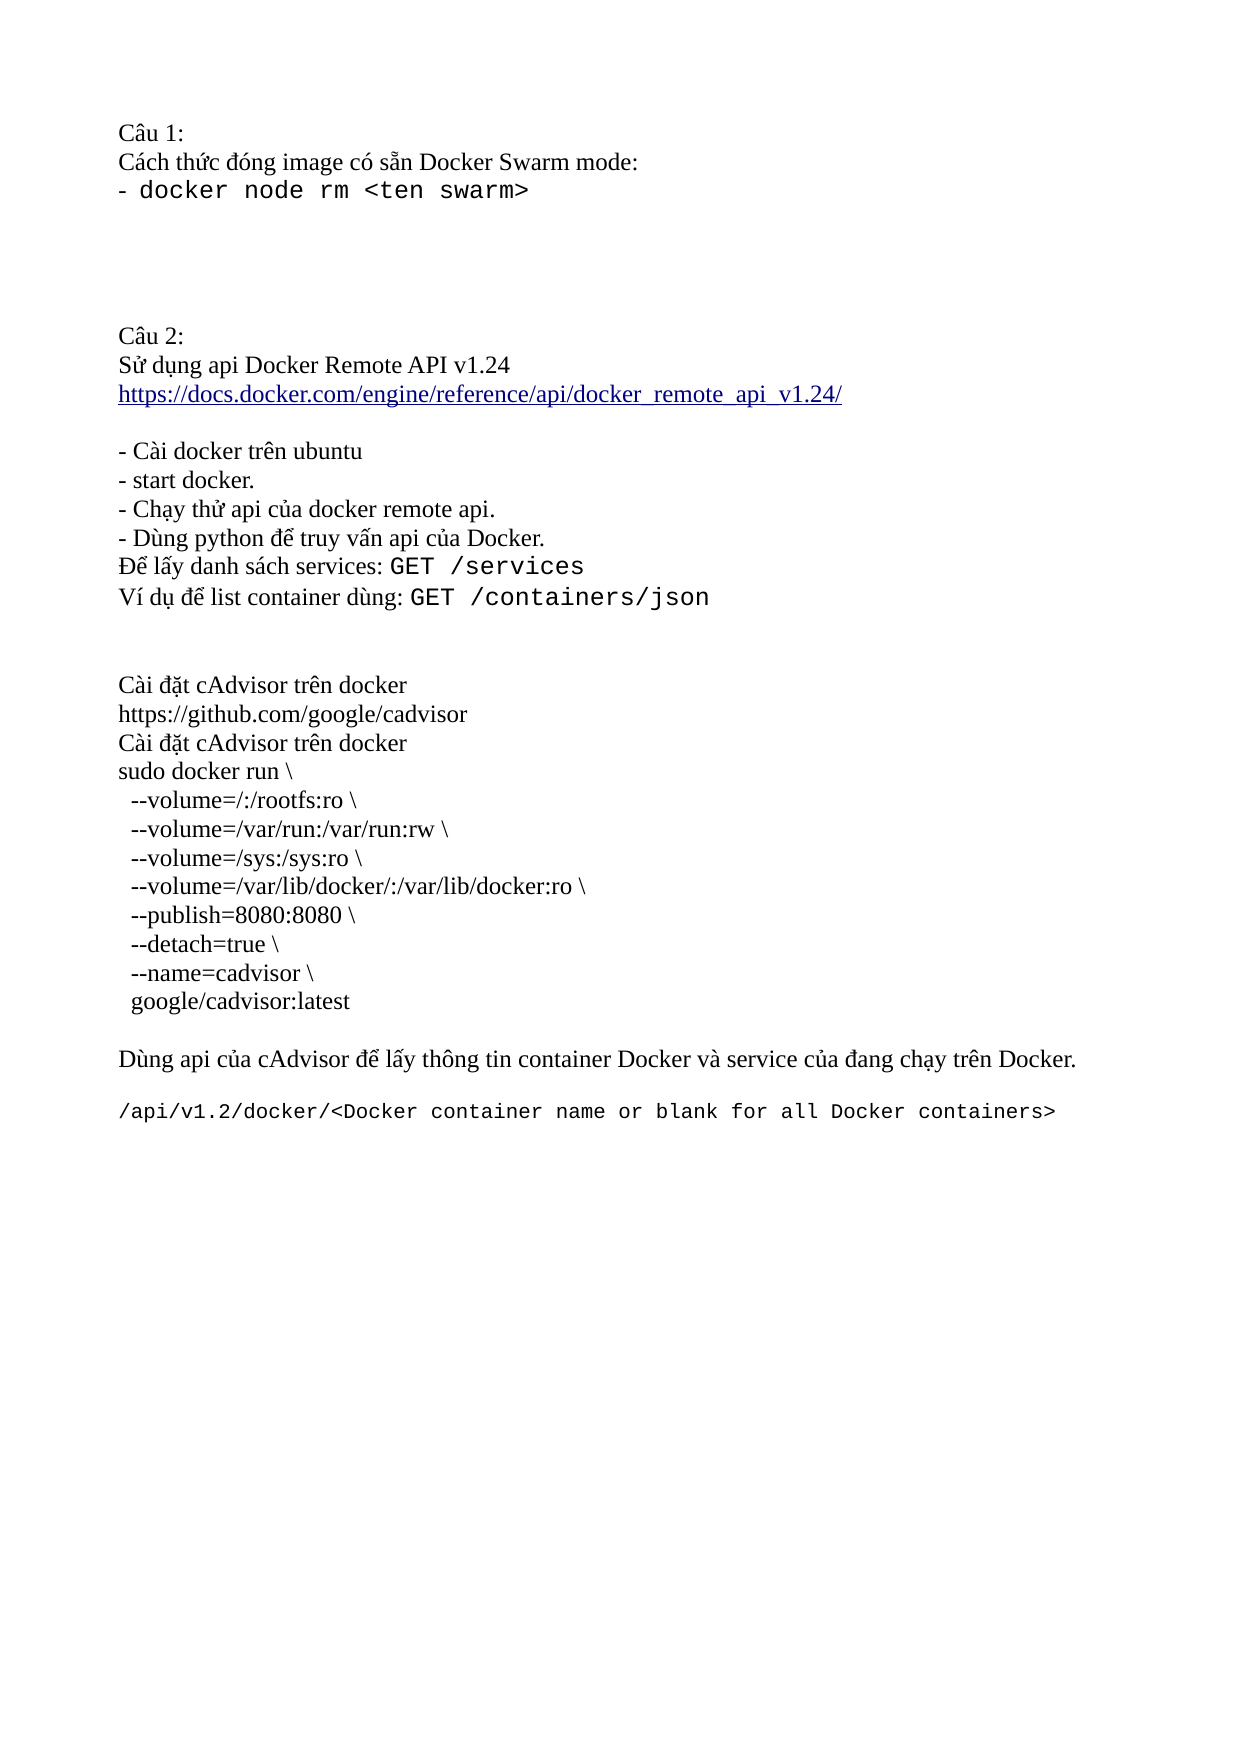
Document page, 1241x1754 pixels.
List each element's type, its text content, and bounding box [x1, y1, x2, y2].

text --volume=/var/lib/docker/:/var/lib/docker:ro \ [118, 871, 1122, 900]
text --volume=/var/run:/var/run:rw \ [118, 814, 1122, 843]
text Cách thức đóng image có sẵn Docker Swarm mode: [118, 147, 1122, 176]
text google/cadvisor:latest [118, 986, 1122, 1015]
text Sử dụng api Docker Remote API v1.24 [118, 350, 1122, 379]
text Ví dụ để list container dùng: GET /containers/json [118, 582, 1122, 613]
text - Chạy thử api của docker remote api. [118, 494, 1122, 523]
text - Dùng python để truy vấn api của Docker. [118, 523, 1122, 551]
text --volume=/:/rootfs:ro \ [118, 785, 1122, 814]
text Câu 2: [118, 321, 1122, 350]
text sudo docker run \ [118, 756, 1122, 785]
text Cài đặt cAdvisor trên docker [118, 670, 1122, 699]
text - docker node rm <ten swarm> [118, 176, 1122, 206]
text Câu 1: [118, 118, 1122, 147]
text - Cài docker trên ubuntu [118, 436, 1122, 465]
text Để lấy danh sách services: GET /services [118, 551, 1122, 582]
text /api/v1.2/docker/<Docker container name or blank for all Docker containers> [118, 1101, 1122, 1125]
text - start docker. [118, 465, 1122, 494]
text --publish=8080:8080 \ [118, 900, 1122, 929]
text Cài đặt cAdvisor trên docker [118, 728, 1122, 756]
text --volume=/sys:/sys:ro \ [118, 843, 1122, 871]
text --name=cadvisor \ [118, 958, 1122, 986]
text Dùng api của cAdvisor để lấy thông tin container Docker và service của đang chạy trên Docker. [118, 1044, 1122, 1073]
text --detach=true \ [118, 929, 1122, 958]
text https://github.com/google/cadvisor [118, 699, 1122, 728]
text https://docs.docker.com/engine/reference/api/docker_remote_api_v1.24/ [118, 379, 1122, 408]
